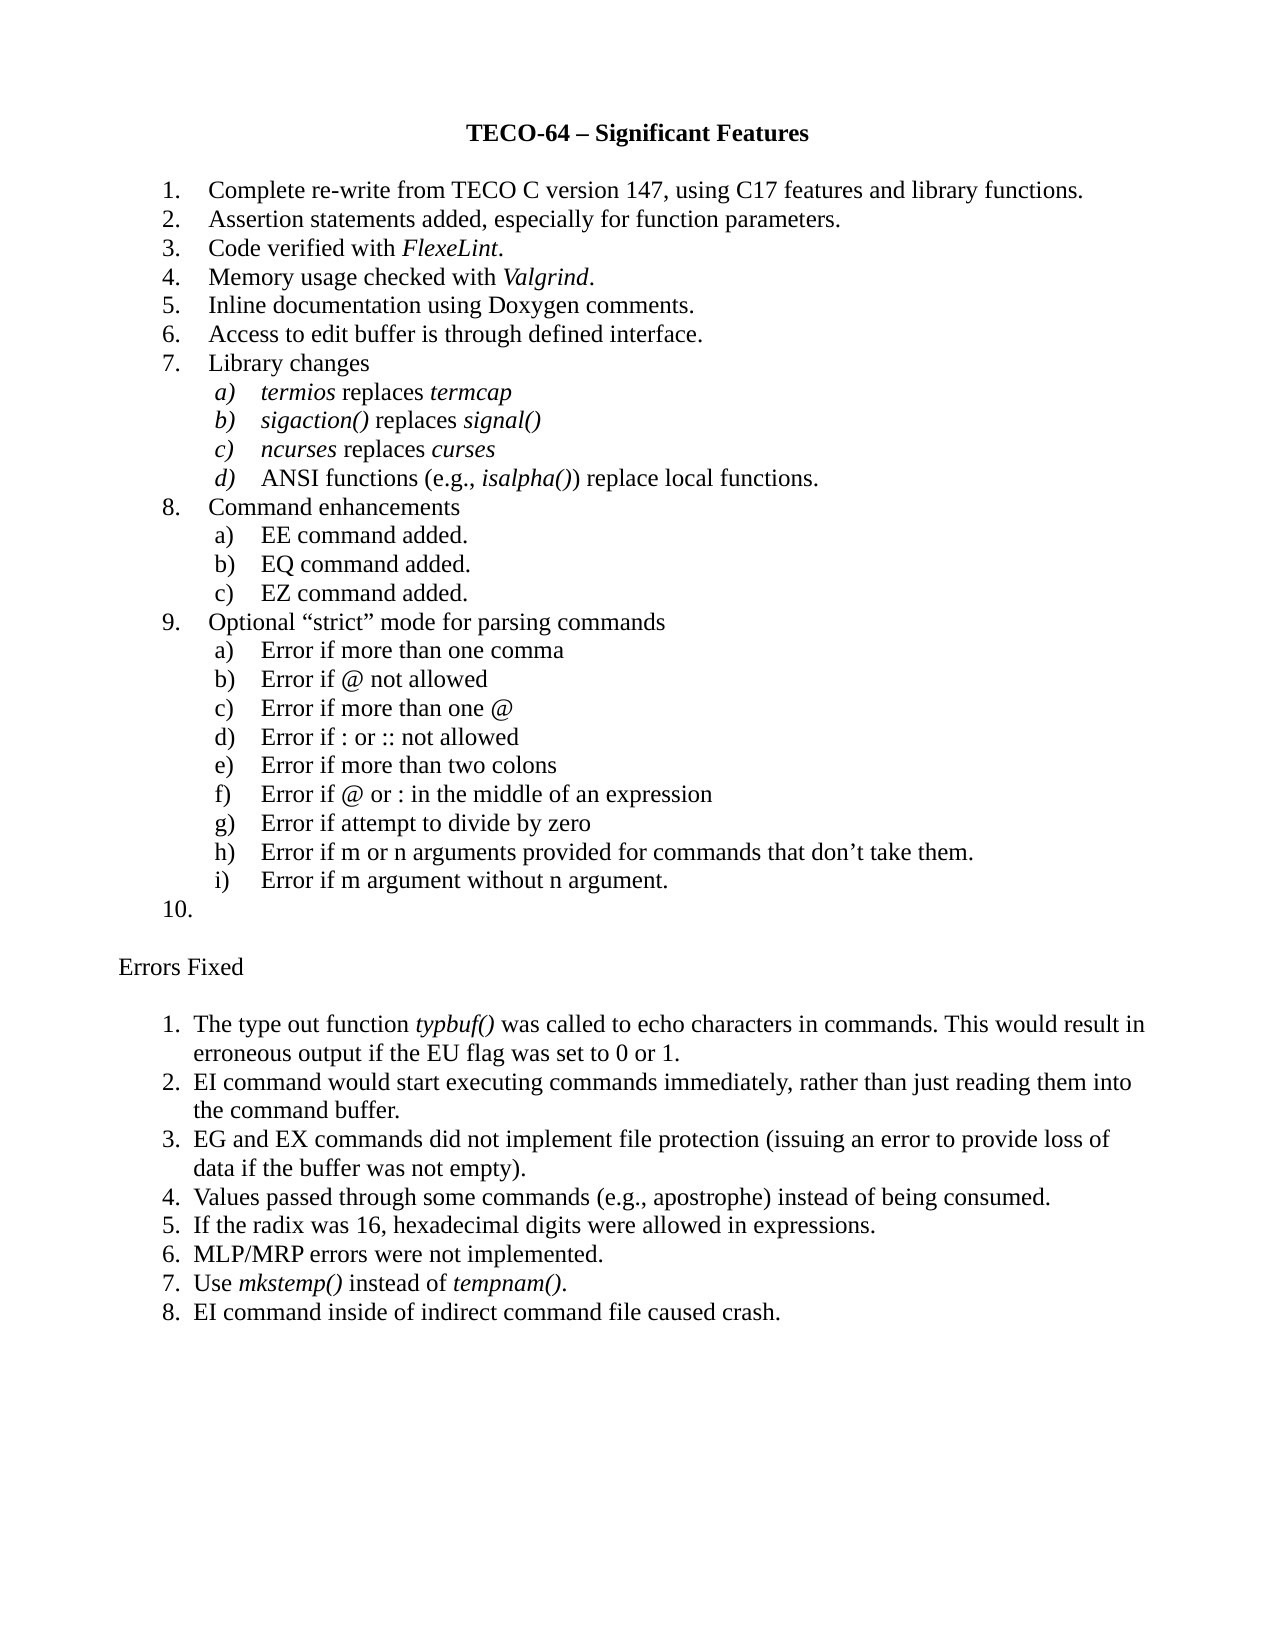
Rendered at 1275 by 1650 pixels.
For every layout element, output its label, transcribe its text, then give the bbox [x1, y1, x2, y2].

list EI command would start executing commands immediately, rather than just reading them into the command buffer. [156, 1067, 1157, 1124]
list ANSI functions (e.g., isalpha()) replace local functions. [208, 463, 1157, 492]
list Code verified with FlexeLint. [156, 233, 1157, 262]
list termios replaces termcap [208, 377, 1157, 406]
list The type out function typbuf() was called to echo characters in commands. This would result in erroneous output if the EU flag was set to 0 or 1. [156, 1009, 1157, 1067]
list Memory usage checked with Valgrind. [156, 262, 1157, 291]
list Assertion statements added, especially for function parameters. [156, 204, 1157, 233]
list Error if : or :: not allowed [208, 722, 1157, 751]
list Values passed through some commands (e.g., apostrophe) instead of being consumed. [156, 1182, 1157, 1211]
list Use mkstemp() instead of tempnam(). [156, 1268, 1157, 1297]
list Error if more than one @ [208, 693, 1157, 722]
list Error if more than one comma [208, 636, 1157, 664]
list Complete re-write from TECO C version 147, using C17 features and library functions. [156, 176, 1157, 204]
list EQ command added. [208, 549, 1157, 578]
list sigaction() replaces signal() [208, 406, 1157, 434]
text TECO-64 – Significant Features [118, 118, 1157, 147]
list Access to edit buffer is through defined interface. [156, 319, 1157, 348]
list EI command inside of indirect command file caused crash. [156, 1297, 1157, 1326]
list EG and EX commands did not implement file protection (issuing an error to provide loss of data if the buffer was not empty). [156, 1124, 1157, 1182]
list EZ command added. [208, 578, 1157, 607]
list Optional “strict” mode for parsing commands [156, 607, 1157, 636]
list Error if @ or : in the middle of an expression [208, 779, 1157, 808]
list Error if more than two colons [208, 751, 1157, 779]
list Inline documentation using Doxygen comments. [156, 291, 1157, 319]
list ncurses replaces curses [208, 434, 1157, 463]
list Error if attempt to divide by zero [208, 808, 1157, 837]
list MLP/MRP errors were not implemented. [156, 1239, 1157, 1268]
list EE command added. [208, 521, 1157, 549]
list Error if @ not allowed [208, 664, 1157, 693]
list Error if m argument without n argument. [208, 866, 1157, 894]
list Library changes [156, 348, 1157, 377]
list Command enhancements [156, 492, 1157, 521]
list Error if m or n arguments provided for commands that don’t take them. [208, 837, 1157, 866]
text Errors Fixed [118, 952, 1157, 981]
list If the radix was 16, hexadecimal digits were allowed in expressions. [156, 1211, 1157, 1239]
